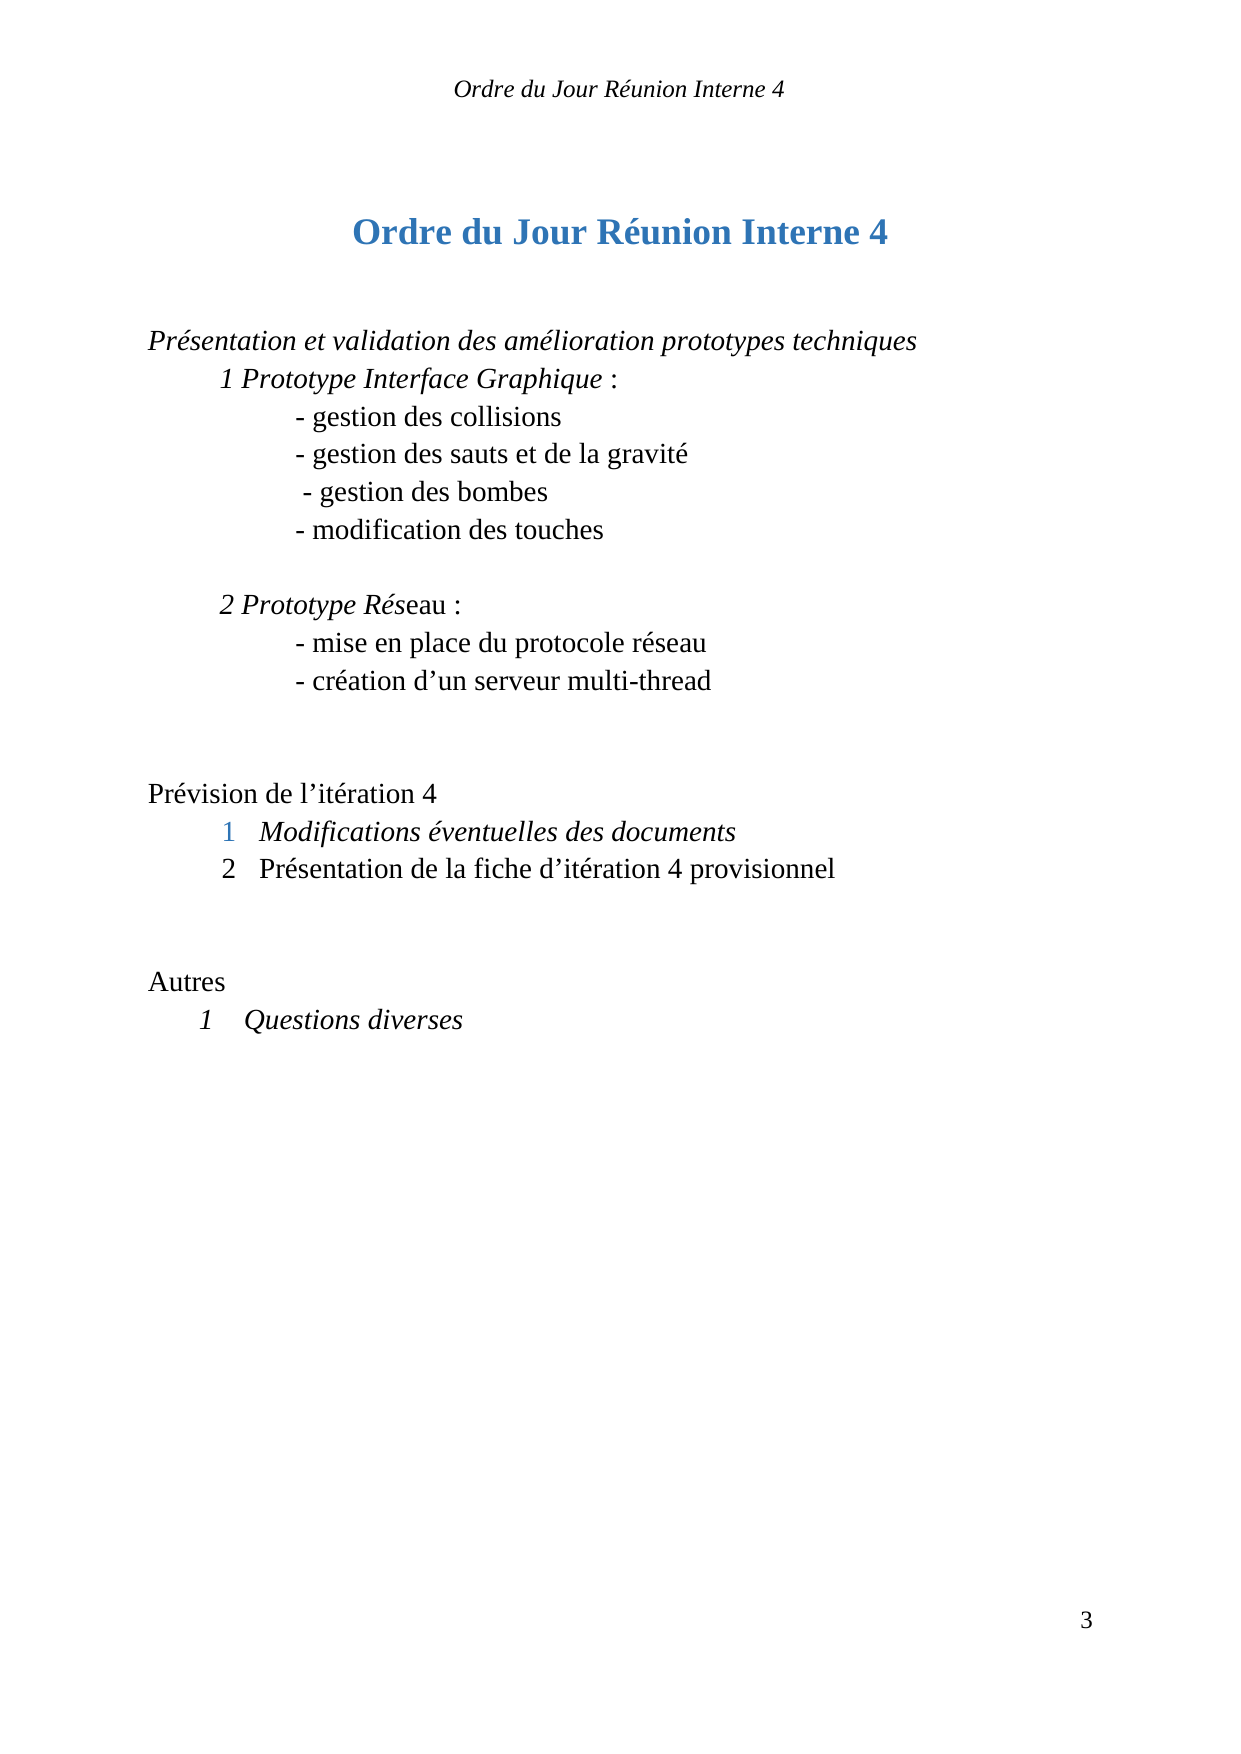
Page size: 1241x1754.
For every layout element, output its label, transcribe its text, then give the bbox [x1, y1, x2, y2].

list Présentation de la fiche d’itération 4 provisionnel [221, 851, 1093, 885]
text Autres [148, 964, 1093, 998]
text - création d’un serveur multi-thread [148, 663, 1093, 696]
text - modification des touches [148, 512, 1093, 546]
text 2 Prototype Réseau : [148, 587, 1093, 621]
text Prévision de l’itération 4 [148, 776, 1093, 809]
subtitle Ordre du Jour Réunion Interne 4 [148, 210, 1093, 253]
text - gestion des collisions [148, 399, 1093, 432]
text - gestion des bombes [148, 474, 1093, 508]
text - mise en place du protocole réseau [148, 625, 1093, 659]
text 1 Prototype Interface Graphique : [148, 361, 1093, 395]
text Présentation et validation des amélioration prototypes techniques [148, 323, 1093, 357]
list Modifications éventuelles des documents [221, 814, 1093, 847]
text - gestion des sauts et de la gravité [148, 437, 1093, 470]
list Questions diverses [103, 1002, 1093, 1036]
